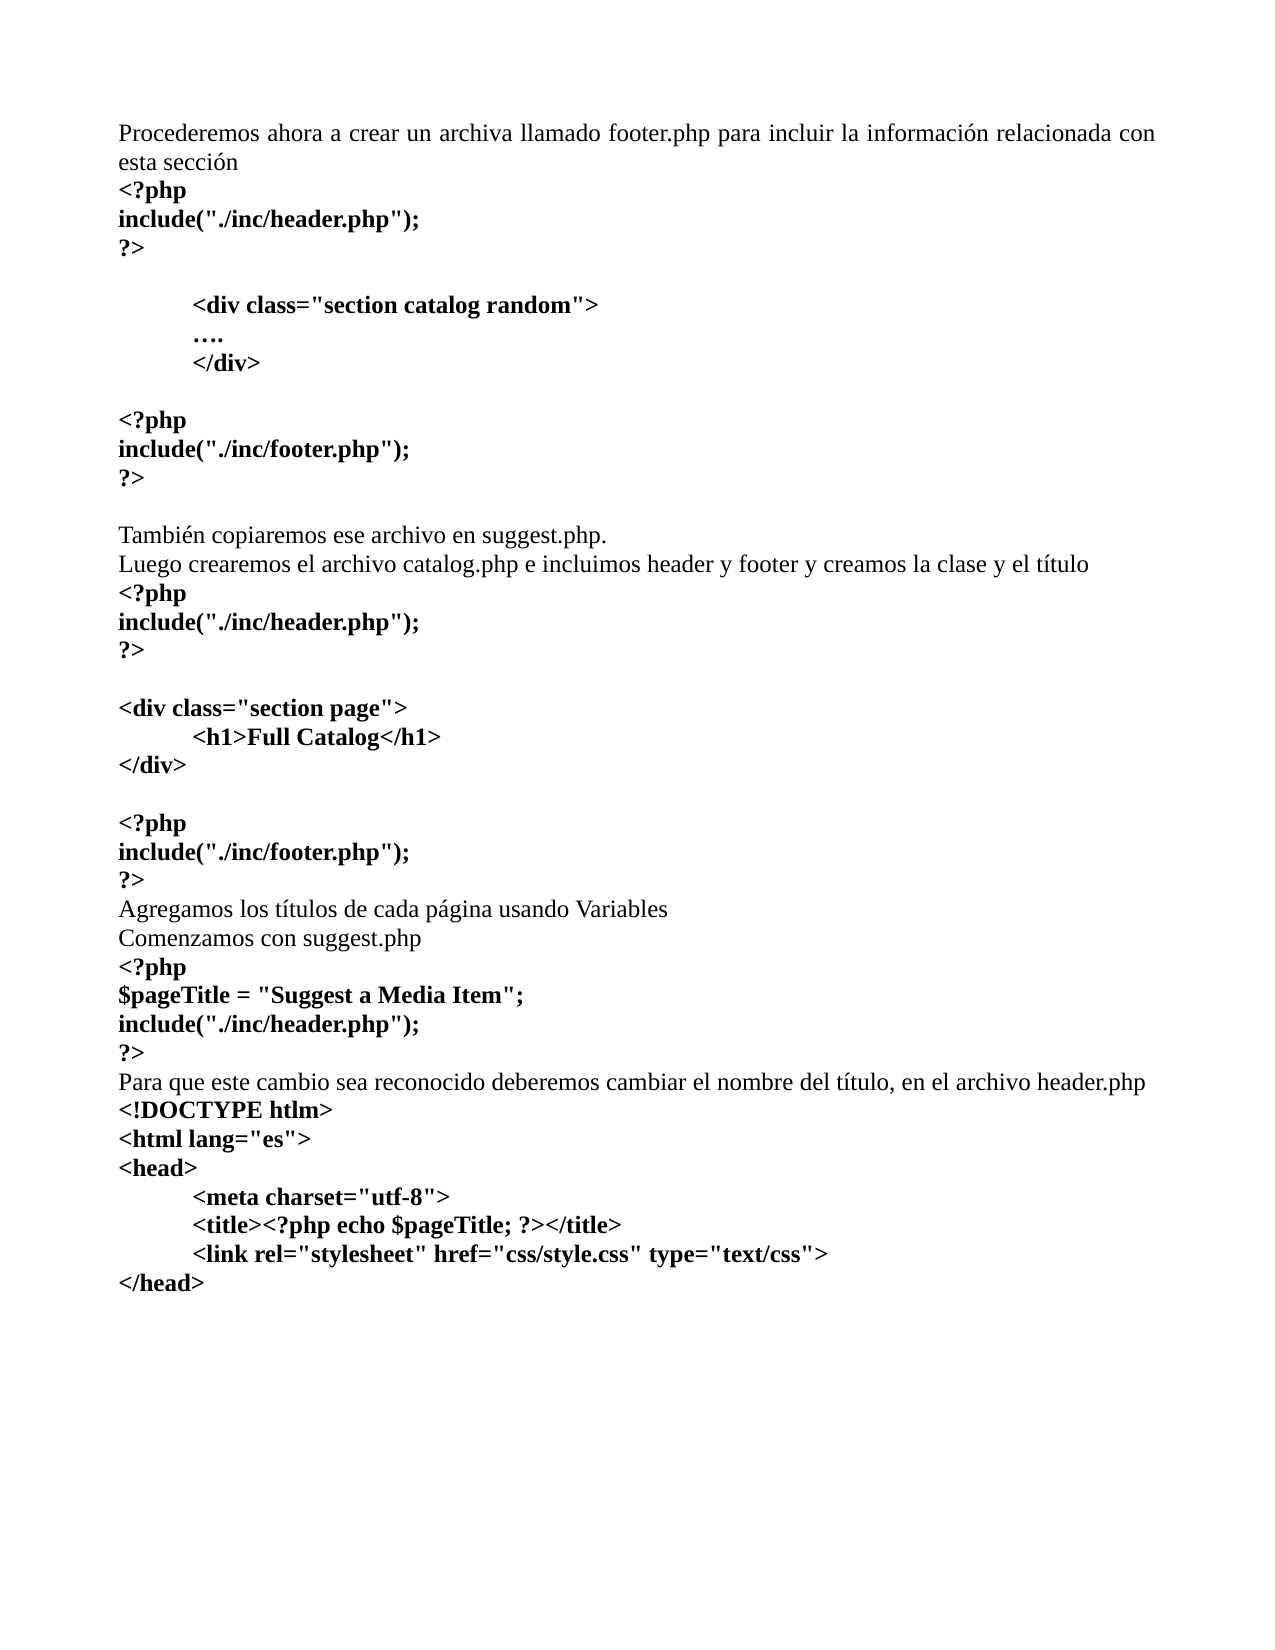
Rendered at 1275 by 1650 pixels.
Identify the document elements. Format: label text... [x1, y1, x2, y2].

text <div class="section page"> [118, 693, 1157, 722]
text Procederemos ahora a crear un archiva llamado footer.php para incluir la información relacionada con esta sección [118, 118, 1157, 176]
text <?php [118, 176, 1157, 204]
text ?> [118, 866, 1157, 894]
text <meta charset="utf-8"> [118, 1182, 1157, 1211]
text <link rel="stylesheet" href="css/style.css" type="text/css"> [118, 1239, 1157, 1268]
text Comenzamos con suggest.php [118, 923, 1157, 952]
text <!DOCTYPE htlm> [118, 1096, 1157, 1124]
text <?php [118, 578, 1157, 607]
text <div class="section catalog random"> [118, 291, 1157, 319]
text </div> [118, 348, 1157, 377]
text También copiaremos ese archivo en suggest.php. [118, 521, 1157, 549]
text $pageTitle = "Suggest a Media Item"; [118, 981, 1157, 1009]
text ?> [118, 233, 1157, 262]
text <head> [118, 1153, 1157, 1182]
text <html lang="es"> [118, 1124, 1157, 1153]
text <?php [118, 808, 1157, 837]
text <?php [118, 952, 1157, 981]
text ?> [118, 1038, 1157, 1067]
text …. [118, 319, 1157, 348]
text include("./inc/footer.php"); [118, 434, 1157, 463]
text <title><?php echo $pageTitle; ?></title> [118, 1211, 1157, 1239]
text </div> [118, 751, 1157, 779]
text Agregamos los títulos de cada página usando Variables [118, 894, 1157, 923]
text include("./inc/header.php"); [118, 204, 1157, 233]
text </head> [118, 1268, 1157, 1297]
text include("./inc/header.php"); [118, 607, 1157, 636]
text Luego crearemos el archivo catalog.php e incluimos header y footer y creamos la clase y el título [118, 549, 1157, 578]
text ?> [118, 636, 1157, 664]
text include("./inc/footer.php"); [118, 837, 1157, 866]
text <?php [118, 406, 1157, 434]
text ?> [118, 463, 1157, 492]
text <h1>Full Catalog</h1> [118, 722, 1157, 751]
text Para que este cambio sea reconocido deberemos cambiar el nombre del título, en el archivo header.php [118, 1067, 1157, 1096]
text include("./inc/header.php"); [118, 1009, 1157, 1038]
